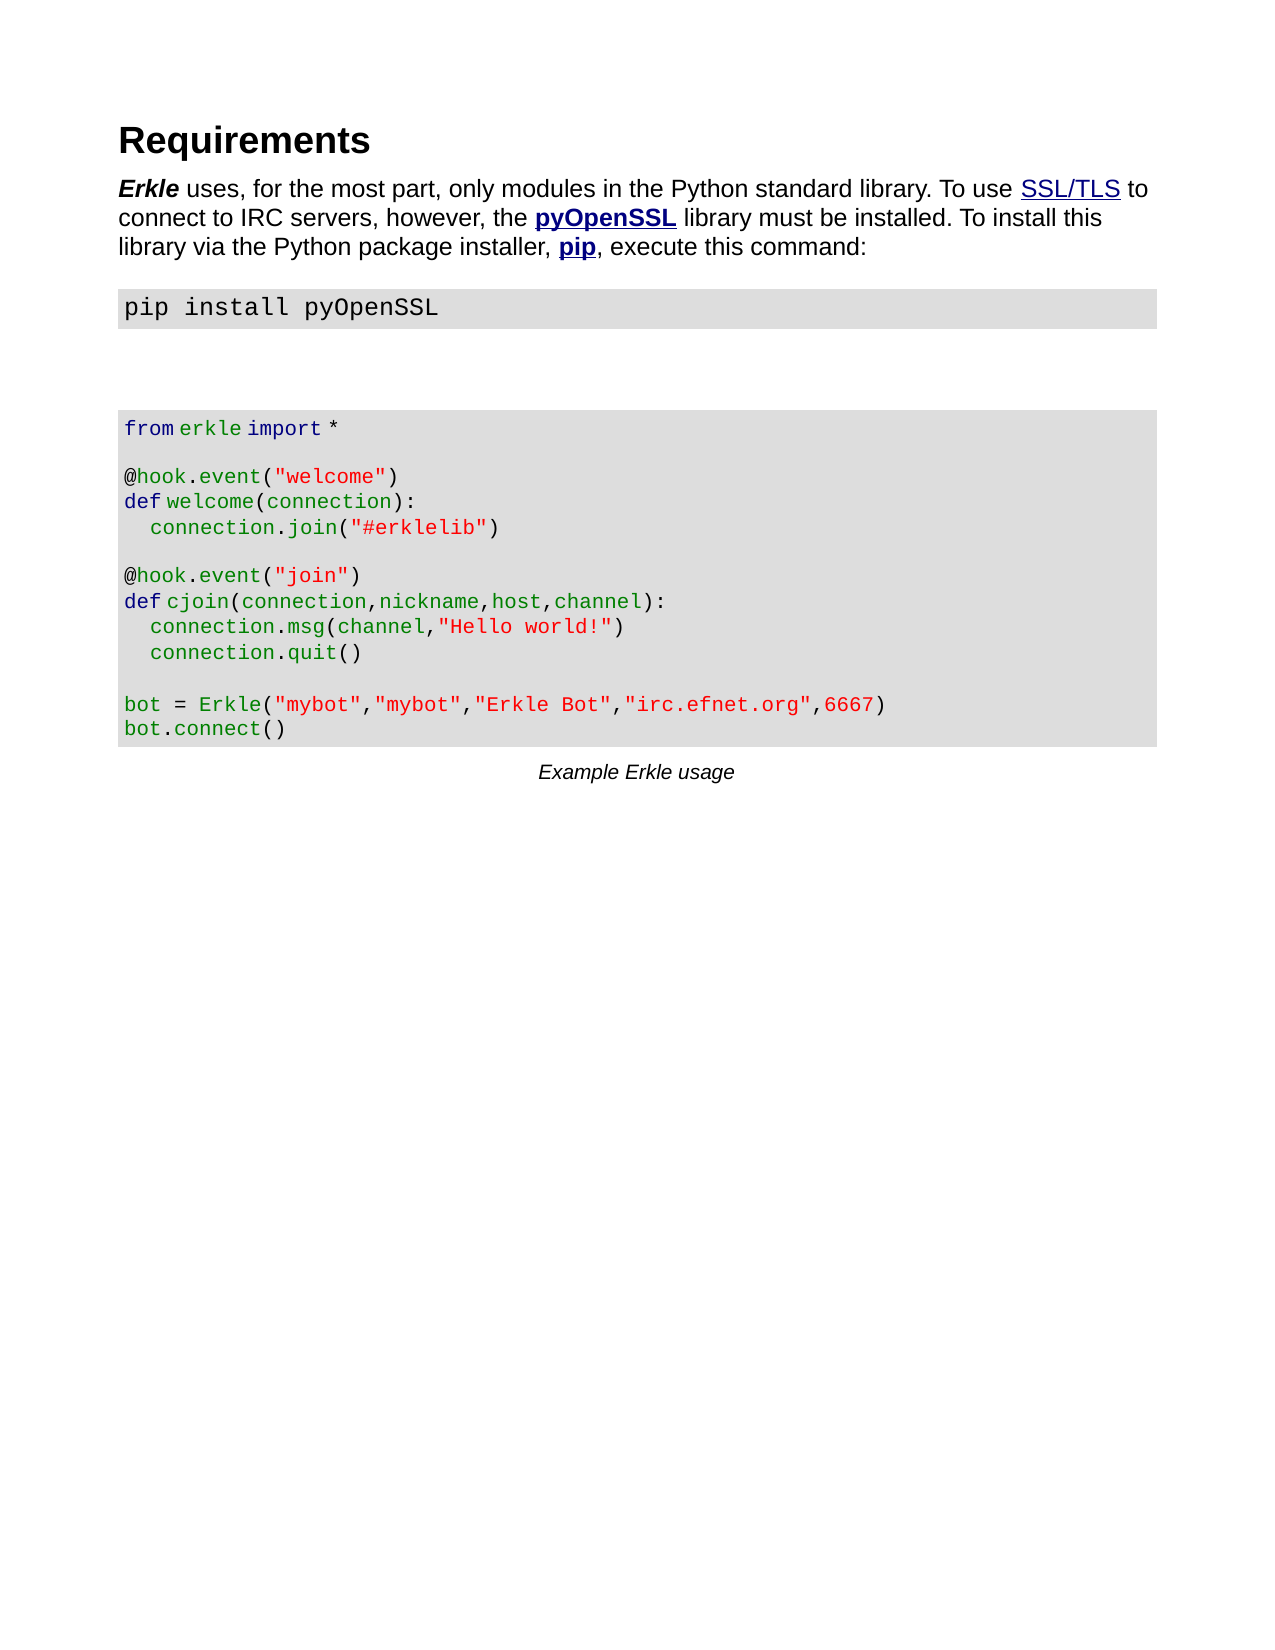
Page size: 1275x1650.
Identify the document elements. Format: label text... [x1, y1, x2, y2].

text Example Erkle usage [118, 759, 1157, 783]
table_header from erkle import * @hook.event("welcome") def welcome(connection): connection.join("#erklelib") @hook.event("join") def cjoin(connection,nickname,host,channel): connection.msg(channel,"Hello world!") connection.quit() bot = Erkle("mybot","mybot","Erkle Bot","irc.efnet.org",6667) bot.connect() [118, 410, 1157, 747]
text Erkle uses, for the most part, only modules in the Python standard library. To use SSL/TLS to connect to IRC servers, however, the pyOpenSSL library must be installed. To install this library via the Python package installer, pip, execute this command: [118, 174, 1157, 261]
subtitle Requirements [118, 118, 1157, 162]
table_header pip install pyOpenSSL [118, 289, 1157, 329]
